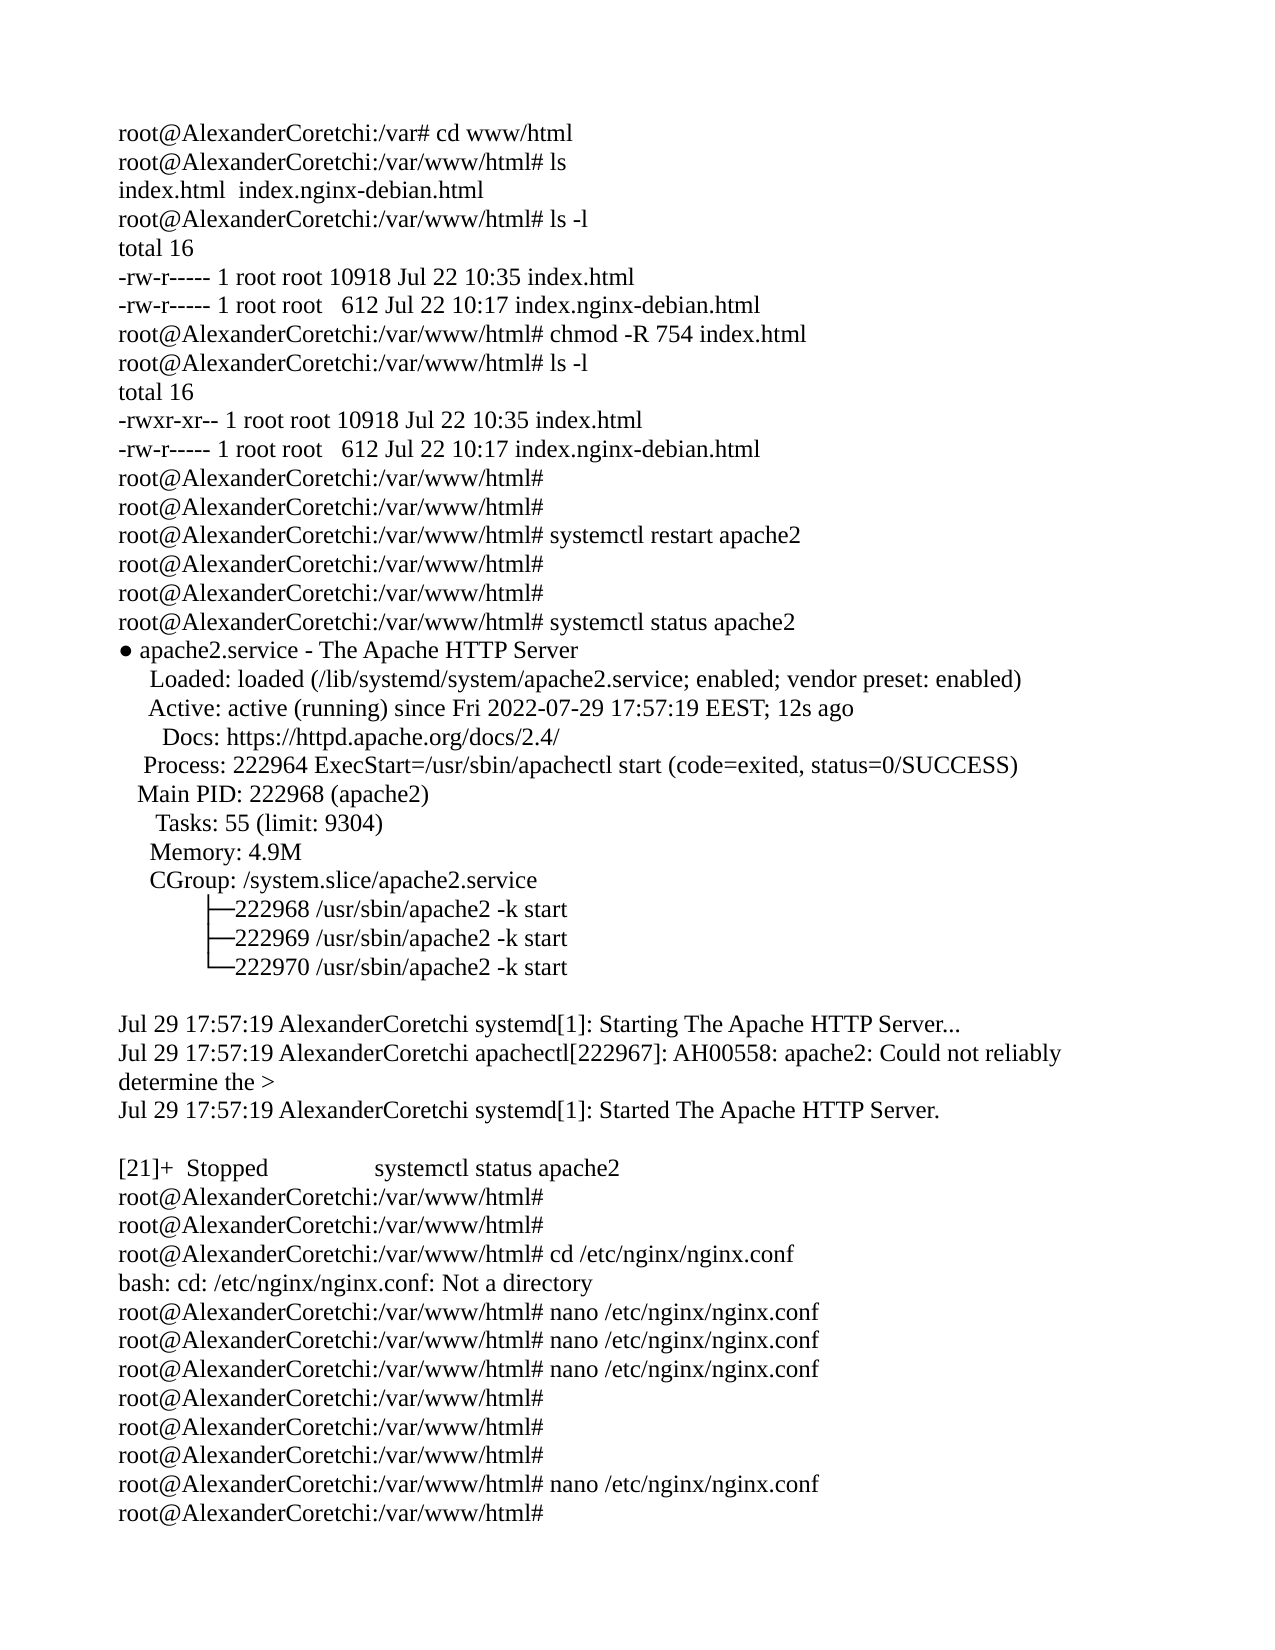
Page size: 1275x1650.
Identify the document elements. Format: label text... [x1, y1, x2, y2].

text root@AlexanderCoretchi:/var/www/html# [118, 549, 1157, 578]
text root@AlexanderCoretchi:/var/www/html# [118, 1441, 1157, 1469]
text root@AlexanderCoretchi:/var/www/html# systemctl restart apache2 [118, 521, 1157, 549]
text total 16 [118, 233, 1157, 262]
text root@AlexanderCoretchi:/var/www/html# ls -l [118, 204, 1157, 233]
text CGroup: /system.slice/apache2.service [118, 866, 1157, 894]
text ├─222968 /usr/sbin/apache2 -k start [118, 894, 207, 923]
text root@AlexanderCoretchi:/var/www/html# [118, 1182, 1157, 1211]
text root@AlexanderCoretchi:/var# cd www/html [118, 118, 1157, 147]
text Docs: https://httpd.apache.org/docs/2.4/ [118, 722, 1157, 751]
text ├─222969 /usr/sbin/apache2 -k start [118, 923, 207, 952]
text root@AlexanderCoretchi:/var/www/html# nano /etc/nginx/nginx.conf [118, 1297, 1157, 1326]
text Memory: 4.9M [118, 837, 1157, 866]
text root@AlexanderCoretchi:/var/www/html# [118, 1383, 1157, 1412]
text Main PID: 222968 (apache2) [118, 779, 1157, 808]
text -rwxr-xr-- 1 root root 10918 Jul 22 10:35 index.html [118, 406, 1157, 434]
text root@AlexanderCoretchi:/var/www/html# nano /etc/nginx/nginx.conf [118, 1326, 1157, 1354]
text Jul 29 17:57:19 AlexanderCoretchi apachectl[222967]: AH00558: apache2: Could not reliably determine the > [118, 1038, 1157, 1096]
text root@AlexanderCoretchi:/var/www/html# ls -l [118, 348, 1157, 377]
text root@AlexanderCoretchi:/var/www/html# [118, 1211, 1157, 1239]
text -rw-r----- 1 root root 612 Jul 22 10:17 index.nginx-debian.html [118, 291, 1157, 319]
text root@AlexanderCoretchi:/var/www/html# [118, 492, 1157, 521]
text root@AlexanderCoretchi:/var/www/html# nano /etc/nginx/nginx.conf [118, 1354, 1157, 1383]
text root@AlexanderCoretchi:/var/www/html# [118, 1498, 1157, 1527]
text Loaded: loaded (/lib/systemd/system/apache2.service; enabled; vendor preset: enabled) [118, 664, 1157, 693]
text index.html index.nginx-debian.html [118, 176, 1157, 204]
text └─222970 /usr/sbin/apache2 -k start [118, 952, 1157, 981]
text -rw-r----- 1 root root 612 Jul 22 10:17 index.nginx-debian.html [118, 434, 1157, 463]
text Process: 222964 ExecStart=/usr/sbin/apachectl start (code=exited, status=0/SUCCESS) [118, 751, 1157, 779]
text root@AlexanderCoretchi:/var/www/html# [118, 578, 1157, 607]
text total 16 [118, 377, 1157, 406]
text ├─222969 /usr/sbin/apache2 -k start [209, 923, 1157, 952]
text Jul 29 17:57:19 AlexanderCoretchi systemd[1]: Started The Apache HTTP Server. [118, 1096, 1157, 1124]
text bash: cd: /etc/nginx/nginx.conf: Not a directory [118, 1268, 1157, 1297]
text -rw-r----- 1 root root 10918 Jul 22 10:35 index.html [118, 262, 1157, 291]
text ├─222968 /usr/sbin/apache2 -k start [209, 894, 1157, 923]
text Tasks: 55 (limit: 9304) [118, 808, 1157, 837]
text root@AlexanderCoretchi:/var/www/html# ls [118, 147, 1157, 176]
text Active: active (running) since Fri 2022-07-29 17:57:19 EEST; 12s ago [118, 693, 1157, 722]
text Jul 29 17:57:19 AlexanderCoretchi systemd[1]: Starting The Apache HTTP Server... [118, 1009, 1157, 1038]
text root@AlexanderCoretchi:/var/www/html# [118, 463, 1157, 492]
text root@AlexanderCoretchi:/var/www/html# systemctl status apache2 [118, 607, 1157, 636]
text root@AlexanderCoretchi:/var/www/html# cd /etc/nginx/nginx.conf [118, 1239, 1157, 1268]
text ● apache2.service - The Apache HTTP Server [118, 636, 1157, 664]
text root@AlexanderCoretchi:/var/www/html# chmod -R 754 index.html [118, 319, 1157, 348]
text [21]+ Stopped systemctl status apache2 [118, 1153, 1157, 1182]
text root@AlexanderCoretchi:/var/www/html# [118, 1412, 1157, 1441]
text root@AlexanderCoretchi:/var/www/html# nano /etc/nginx/nginx.conf [118, 1469, 1157, 1498]
